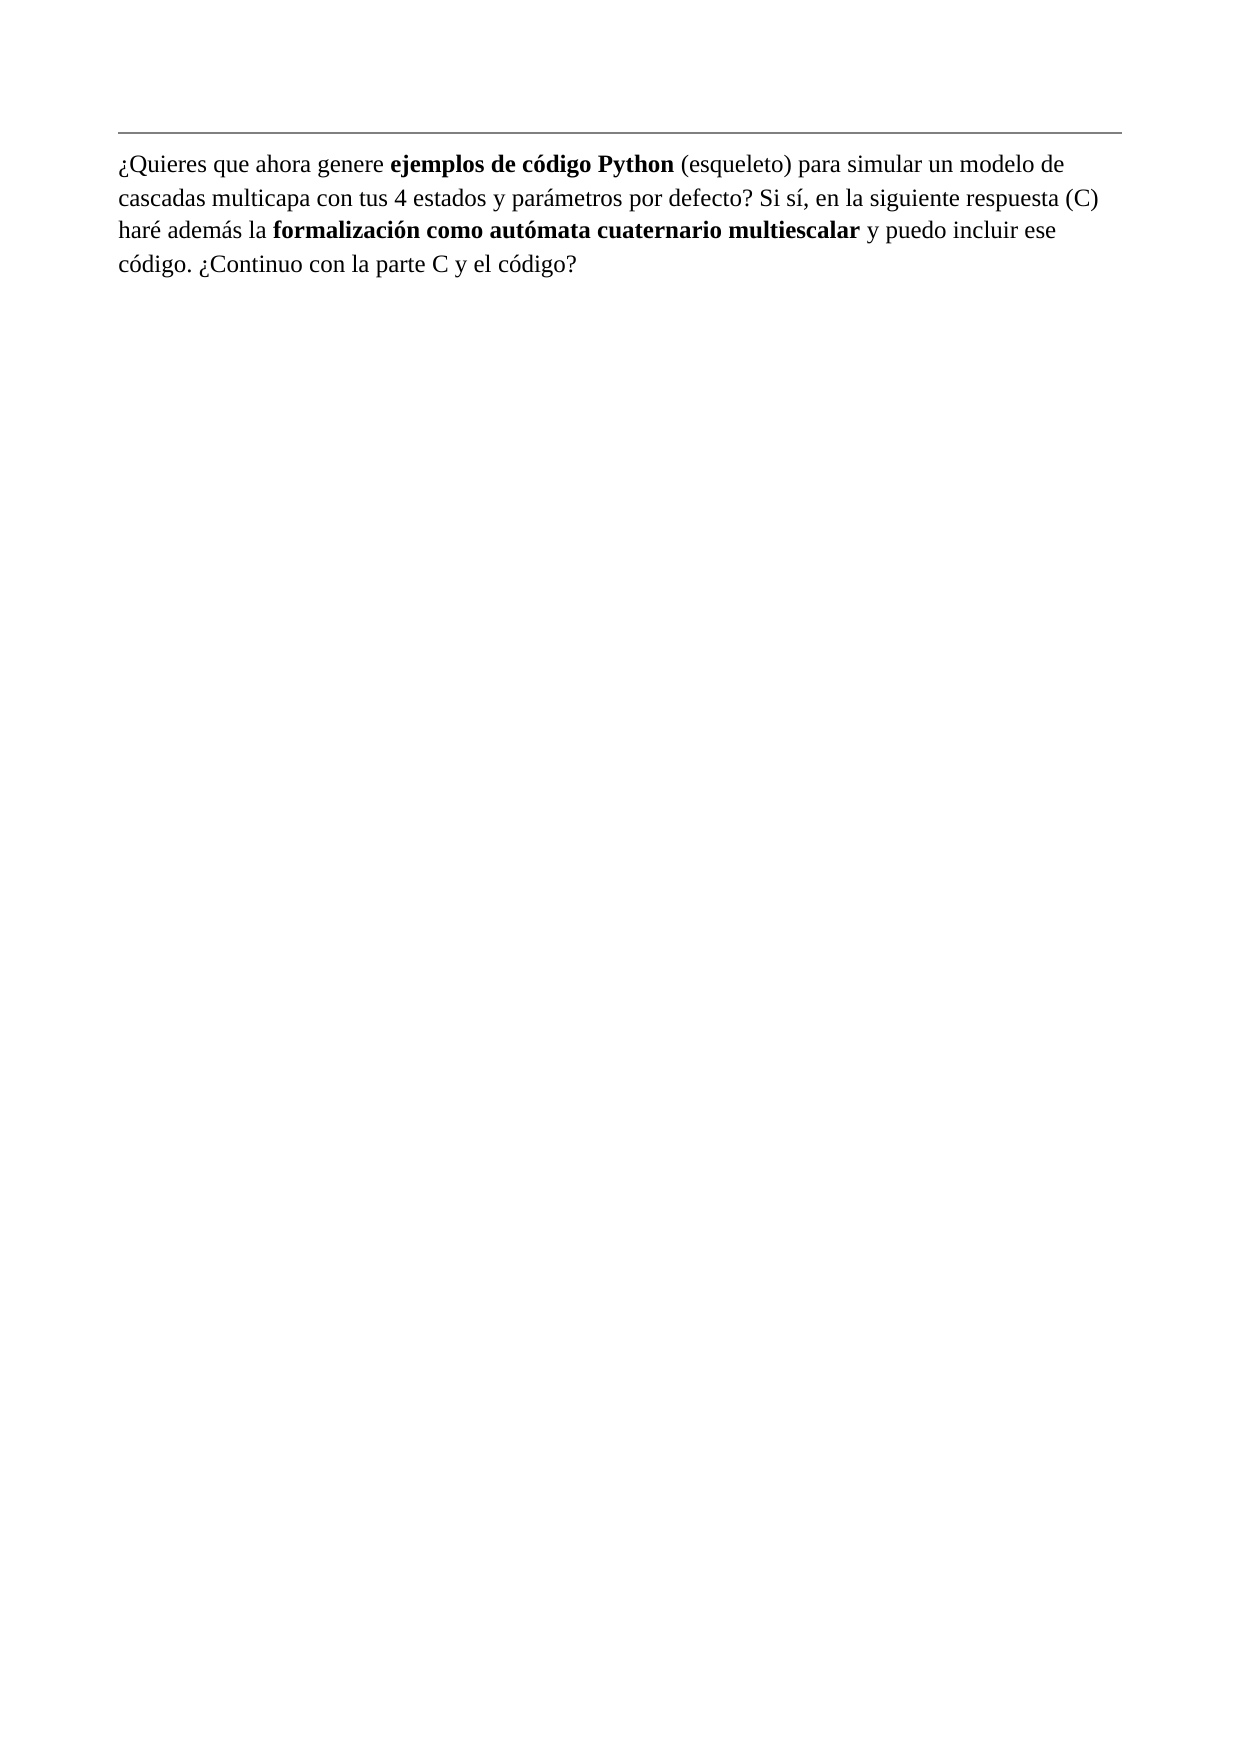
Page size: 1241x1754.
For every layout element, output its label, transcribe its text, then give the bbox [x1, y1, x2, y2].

text ¿Quieres que ahora genere ejemplos de código Python (esqueleto) para simular un modelo de cascadas multicapa con tus 4 estados y parámetros por defecto? Si sí, en la siguiente respuesta (C) haré además la formalización como autómata cuaternario multiescalar y puedo incluir ese código. ¿Continuo con la parte C y el código? [118, 149, 1122, 277]
